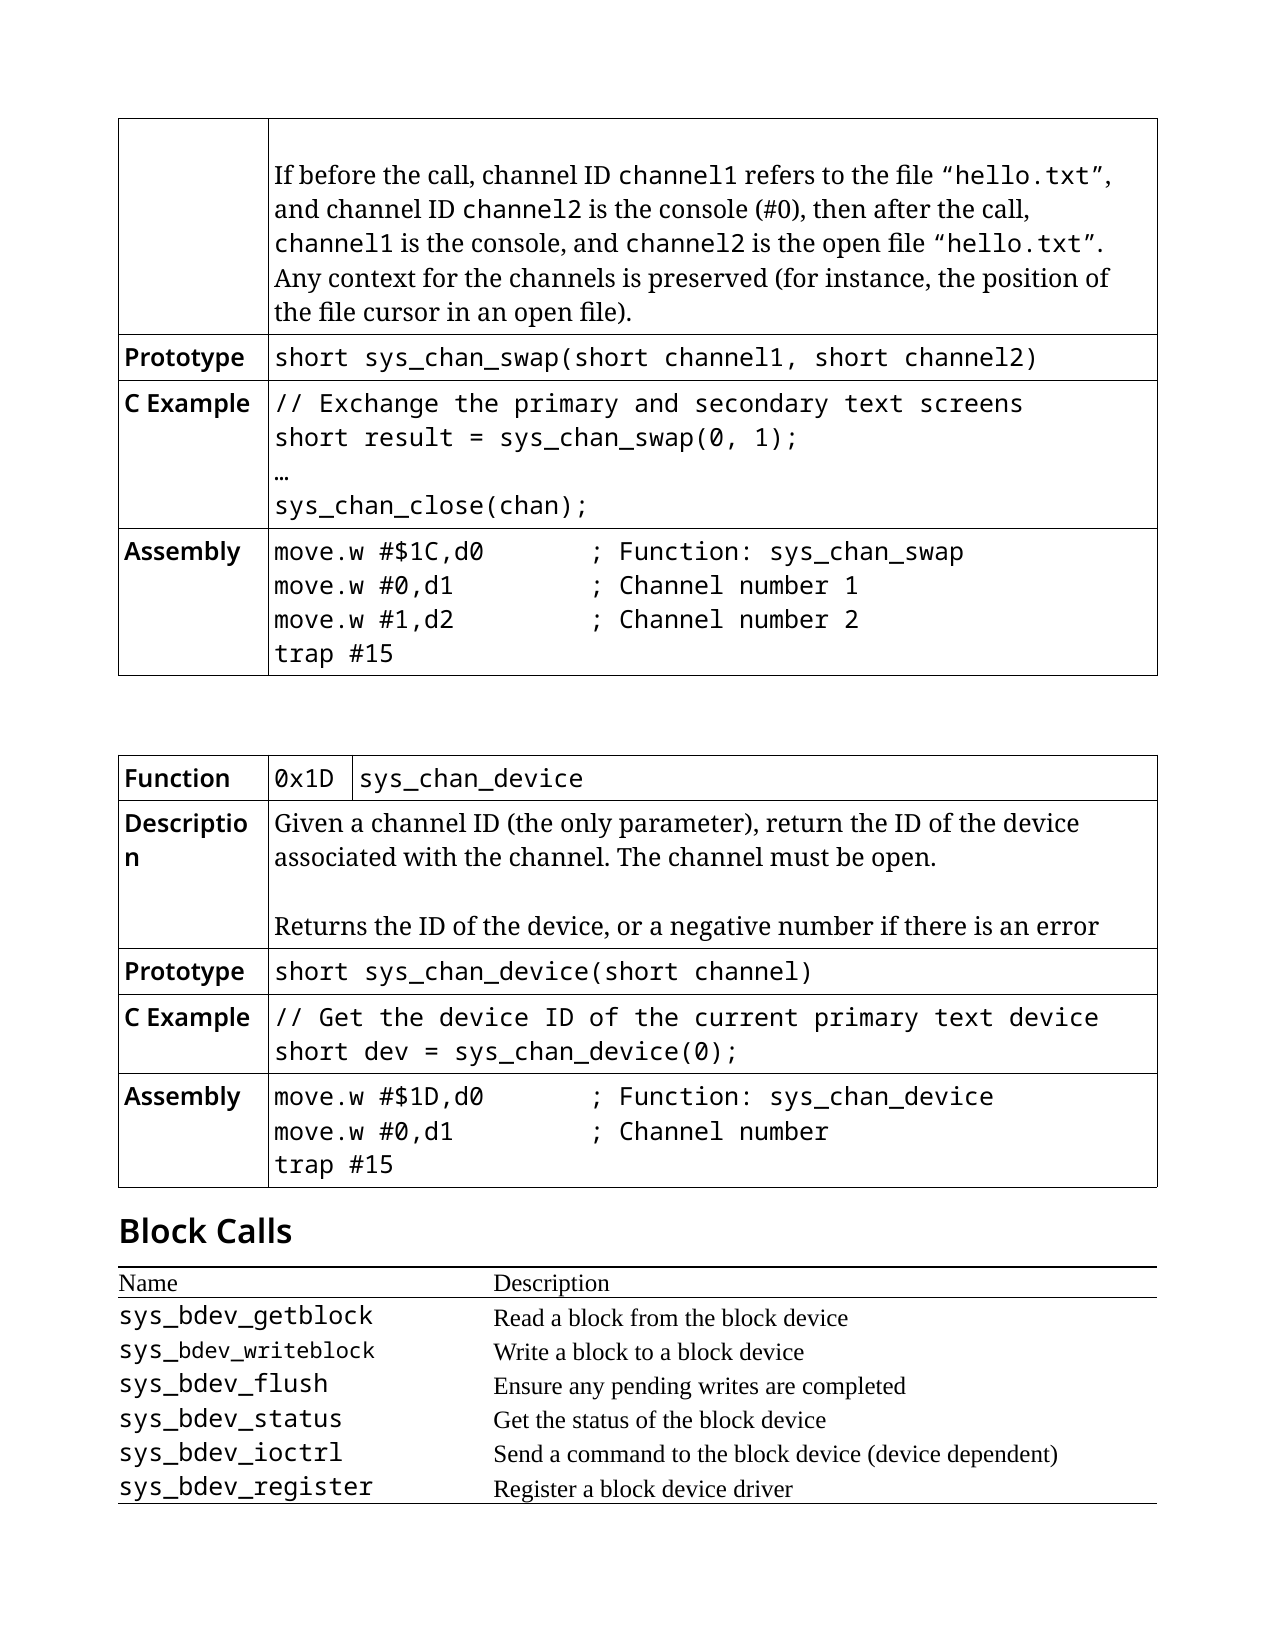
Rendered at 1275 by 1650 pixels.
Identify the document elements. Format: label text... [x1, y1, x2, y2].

table_cell short sys_chan_device(short channel) [269, 949, 1157, 993]
table_cell Prototype [119, 949, 268, 993]
table_cell move.w #$1C,d0 ; Function: sys_chan_swap move.w #0,d1 ; Channel number 1 move.w #1,d2 ; Channel number 2 trap #15 [269, 529, 1157, 675]
table_cell [119, 119, 268, 334]
table_cell short sys_chan_swap(short channel1, short channel2) [269, 335, 1157, 380]
table_cell Register a block device driver [493, 1468, 1157, 1502]
table_cell sys_bdev_getblock [118, 1298, 493, 1332]
table_header 0x1D [269, 756, 352, 800]
table_cell C Example [119, 995, 268, 1073]
table_cell // Exchange the primary and secondary text screens short result = sys_chan_swap(0, 1); … sys_chan_close(chan); [269, 381, 1157, 527]
table_cell // Get the device ID of the current primary text device short dev = sys_chan_device(0); [269, 995, 1157, 1073]
table_cell sys_bdev_status [118, 1400, 493, 1434]
table_header Name [118, 1268, 493, 1296]
table_cell Ensure any pending writes are completed [493, 1366, 1157, 1400]
table_cell sys_bdev_flush [118, 1366, 493, 1400]
table_cell Prototype [119, 335, 268, 380]
table_cell Assembly [119, 529, 268, 675]
table_header sys_chan_device [353, 756, 1157, 800]
table_cell Write a block to a block device [493, 1332, 1157, 1366]
table_cell Description [119, 801, 268, 948]
table_cell sys_bdev_ioctrl [118, 1434, 493, 1468]
table_cell Get the status of the block device [493, 1400, 1157, 1434]
table_cell C Example [119, 381, 268, 527]
table_cell Send a command to the block device (device dependent) [493, 1434, 1157, 1468]
subtitle Block Calls [118, 1208, 1157, 1254]
table_cell sys_bdev_register [118, 1468, 493, 1502]
table_header Function [119, 756, 268, 800]
table_cell sys_bdev_writeblock [118, 1332, 493, 1366]
table_cell Given a channel ID (the only parameter), return the ID of the device associated with the channel. The channel must be open. Returns the ID of the device, or a negative number if there is an error [269, 801, 1157, 948]
table_header Description [493, 1268, 1157, 1296]
table_cell Assembly [119, 1074, 268, 1187]
table_cell If before the call, channel ID channel1 refers to the file “hello.txt”, and channel ID channel2 is the console (#0), then after the call, channel1 is the console, and channel2 is the open file “hello.txt”. Any context for the channels is preserved (for instance, the position of the file cursor in an open file). [269, 119, 1157, 334]
table_cell move.w #$1D,d0 ; Function: sys_chan_device move.w #0,d1 ; Channel number trap #15 [269, 1074, 1157, 1187]
table_cell Read a block from the block device [493, 1298, 1157, 1332]
